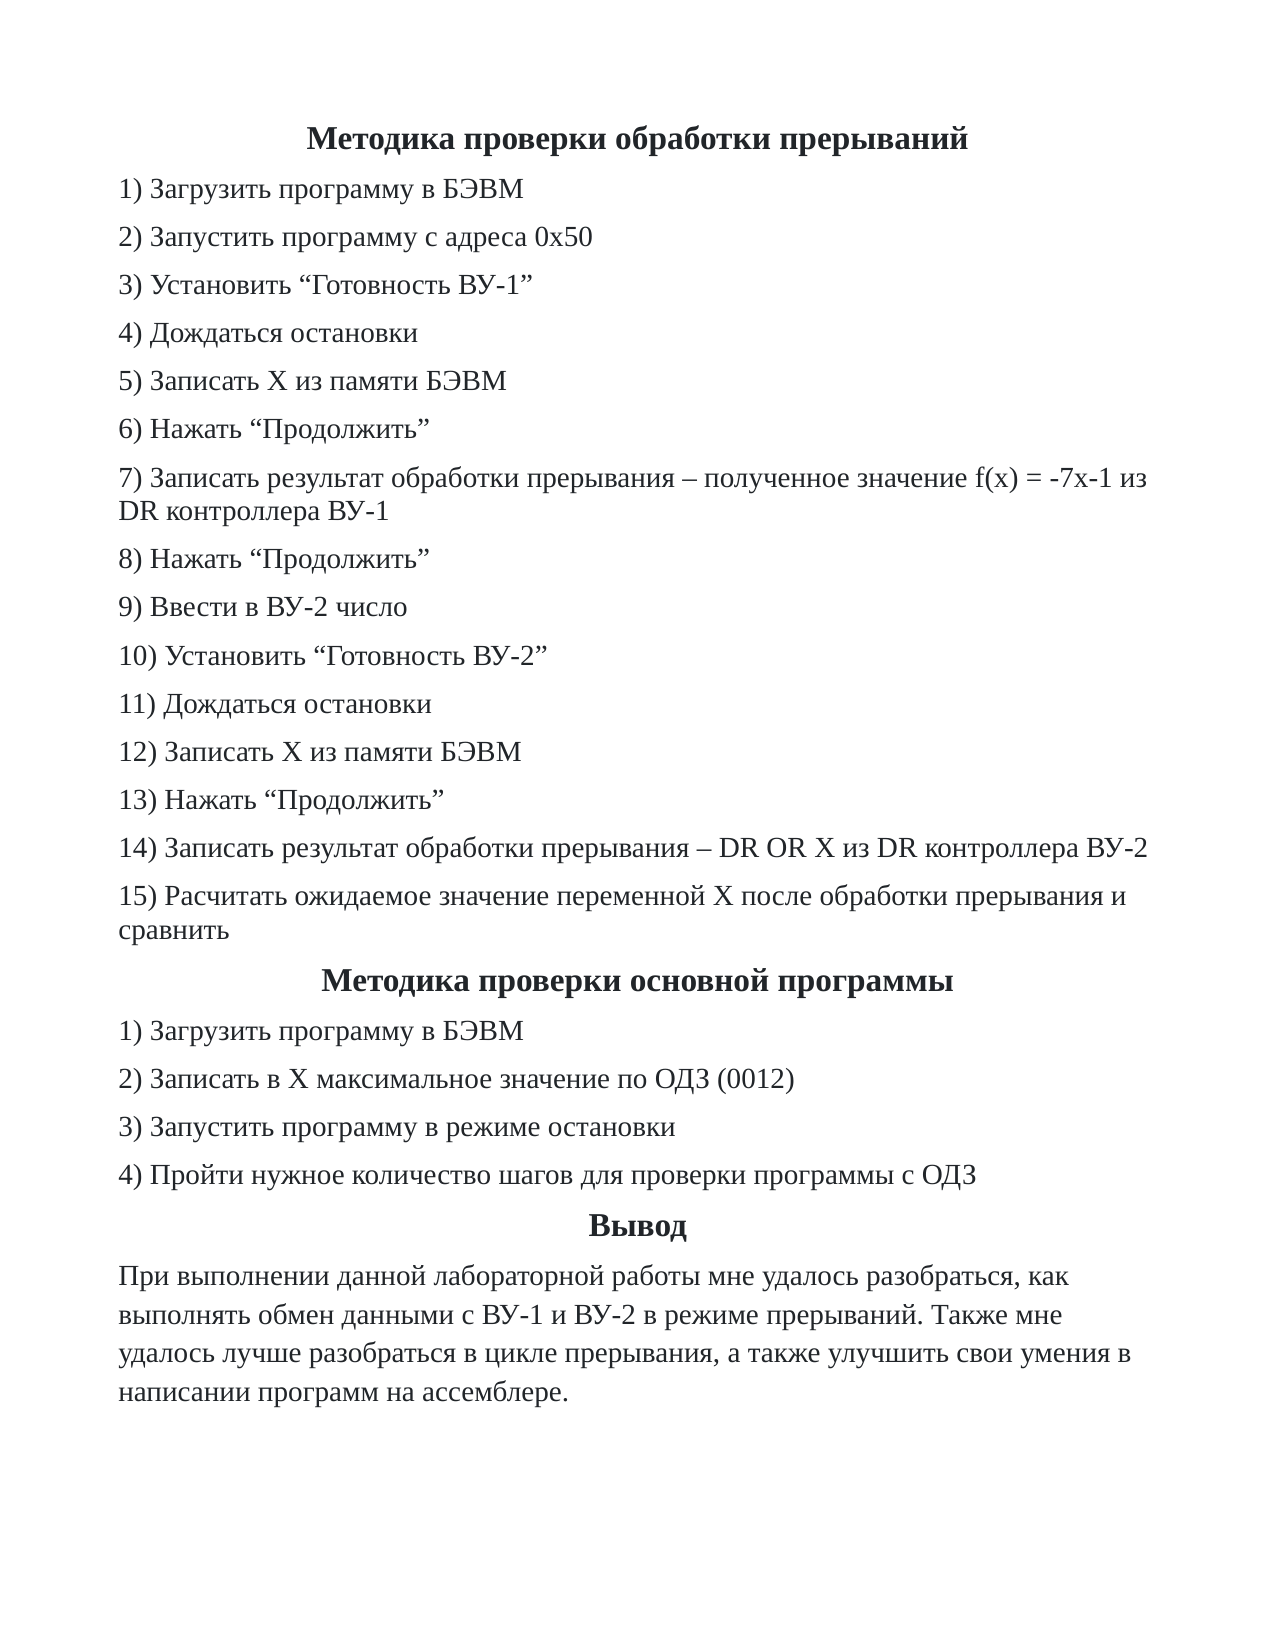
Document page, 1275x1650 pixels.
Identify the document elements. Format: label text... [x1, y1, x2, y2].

text 5) Записать X из памяти БЭВМ [118, 363, 1157, 397]
text Методика проверки обработки прерываний [118, 118, 1157, 156]
text 2) Запустить программу с адреса 0x50 [118, 219, 1157, 253]
text Вывод [118, 1205, 1157, 1244]
text 13) Нажать “Продолжить” [118, 782, 1157, 816]
text 8) Нажать “Продолжить” [118, 541, 1157, 575]
text 15) Расчитать ожидаемое значение переменной X после обработки прерывания и сравнить [118, 878, 1157, 945]
text 4) Пройти нужное количество шагов для проверки программы с ОДЗ [118, 1157, 1157, 1191]
text Методика проверки основной программы [118, 960, 1157, 998]
text 12) Записать X из памяти БЭВМ [118, 734, 1157, 767]
text 10) Установить “Готовность ВУ-2” [118, 638, 1157, 671]
text При выполнении данной лабораторной работы мне удалось разобраться, как выполнять обмен данными с ВУ-1 и ВУ-2 в режиме прерываний. Также мне удалось лучше разобраться в цикле прерывания, а также улучшить свои умения в написании программ на ассемблере. [118, 1258, 1157, 1407]
text 7) Записать результат обработки прерывания – полученное значение f(x) = -7x-1 из DR контроллера ВУ-1 [118, 460, 1157, 527]
text 2) Записать в X максимальное значение по ОДЗ (0012) [118, 1061, 1157, 1094]
text 3) Установить “Готовность ВУ-1” [118, 267, 1157, 301]
text 6) Нажать “Продолжить” [118, 412, 1157, 445]
text 1) Загрузить программу в БЭВМ [118, 171, 1157, 204]
text 9) Ввести в ВУ-2 число [118, 589, 1157, 623]
text 4) Дождаться остановки [118, 315, 1157, 349]
text 3) Запустить программу в режиме остановки [118, 1109, 1157, 1143]
text 1) Загрузить программу в БЭВМ [118, 1013, 1157, 1046]
text 11) Дождаться остановки [118, 686, 1157, 719]
text 14) Записать результат обработки прерывания – DR OR X из DR контроллера ВУ-2 [118, 830, 1157, 864]
